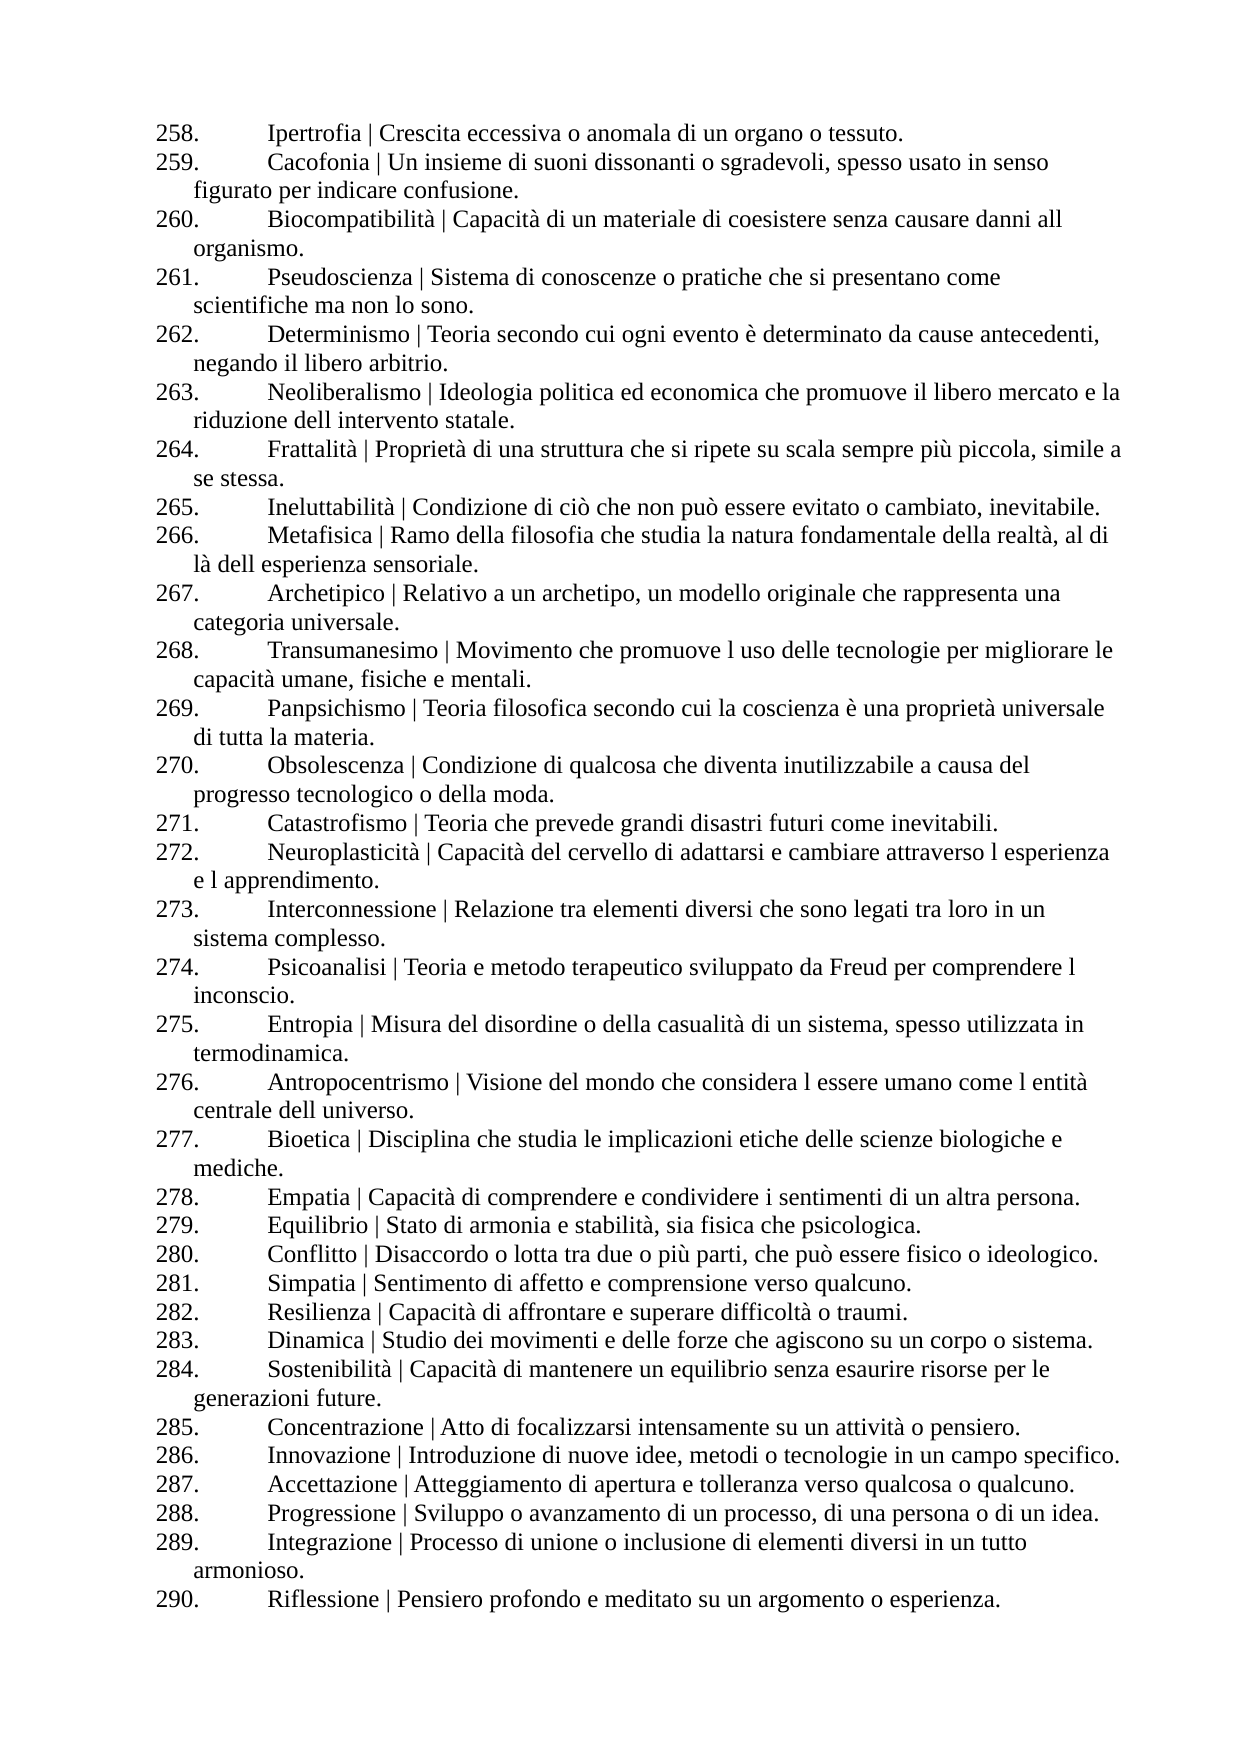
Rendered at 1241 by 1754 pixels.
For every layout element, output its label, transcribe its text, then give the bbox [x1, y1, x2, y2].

list Interconnessione | Relazione tra elementi diversi che sono legati tra loro in un sistema complesso. [156, 894, 1122, 952]
list Riflessione | Pensiero profondo e meditato su un argomento o esperienza. [156, 1584, 1122, 1613]
list Psicoanalisi | Teoria e metodo terapeutico sviluppato da Freud per comprendere l inconscio. [156, 952, 1122, 1009]
list Panpsichismo | Teoria filosofica secondo cui la coscienza è una proprietà universale di tutta la materia. [156, 693, 1122, 751]
list Cacofonia | Un insieme di suoni dissonanti o sgradevoli, spesso usato in senso figurato per indicare confusione. [156, 147, 1122, 204]
list Antropocentrismo | Visione del mondo che considera l essere umano come l entità centrale dell universo. [156, 1067, 1122, 1124]
list Determinismo | Teoria secondo cui ogni evento è determinato da cause antecedenti, negando il libero arbitrio. [156, 319, 1122, 377]
list Equilibrio | Stato di armonia e stabilità, sia fisica che psicologica. [156, 1211, 1122, 1239]
list Sostenibilità | Capacità di mantenere un equilibrio senza esaurire risorse per le generazioni future. [156, 1354, 1122, 1412]
list Archetipico | Relativo a un archetipo, un modello originale che rappresenta una categoria universale. [156, 578, 1122, 636]
list Frattalità | Proprietà di una struttura che si ripete su scala sempre più piccola, simile a se stessa. [156, 434, 1122, 492]
list Neuroplasticità | Capacità del cervello di adattarsi e cambiare attraverso l esperienza e l apprendimento. [156, 837, 1122, 894]
list Neoliberalismo | Ideologia politica ed economica che promuove il libero mercato e la riduzione dell intervento statale. [156, 377, 1122, 434]
list Pseudoscienza | Sistema di conoscenze o pratiche che si presentano come scientifiche ma non lo sono. [156, 262, 1122, 319]
list Conflitto | Disaccordo o lotta tra due o più parti, che può essere fisico o ideologico. [156, 1239, 1122, 1268]
list Dinamica | Studio dei movimenti e delle forze che agiscono su un corpo o sistema. [156, 1326, 1122, 1354]
list Simpatia | Sentimento di affetto e comprensione verso qualcuno. [156, 1268, 1122, 1297]
list Bioetica | Disciplina che studia le implicazioni etiche delle scienze biologiche e mediche. [156, 1124, 1122, 1182]
list Integrazione | Processo di unione o inclusione di elementi diversi in un tutto armonioso. [156, 1527, 1122, 1584]
list Ipertrofia | Crescita eccessiva o anomala di un organo o tessuto. [156, 118, 1122, 147]
list Progressione | Sviluppo o avanzamento di un processo, di una persona o di un idea. [156, 1498, 1122, 1527]
list Obsolescenza | Condizione di qualcosa che diventa inutilizzabile a causa del progresso tecnologico o della moda. [156, 751, 1122, 808]
list Accettazione | Atteggiamento di apertura e tolleranza verso qualcosa o qualcuno. [156, 1469, 1122, 1498]
list Concentrazione | Atto di focalizzarsi intensamente su un attività o pensiero. [156, 1412, 1122, 1441]
list Innovazione | Introduzione di nuove idee, metodi o tecnologie in un campo specifico. [156, 1441, 1122, 1469]
list Catastrofismo | Teoria che prevede grandi disastri futuri come inevitabili. [156, 808, 1122, 837]
list Empatia | Capacità di comprendere e condividere i sentimenti di un altra persona. [156, 1182, 1122, 1211]
list Resilienza | Capacità di affrontare e superare difficoltà o traumi. [156, 1297, 1122, 1326]
list Biocompatibilità | Capacità di un materiale di coesistere senza causare danni all organismo. [156, 204, 1122, 262]
list Ineluttabilità | Condizione di ciò che non può essere evitato o cambiato, inevitabile. [156, 492, 1122, 521]
list Metafisica | Ramo della filosofia che studia la natura fondamentale della realtà, al di là dell esperienza sensoriale. [156, 521, 1122, 578]
list Entropia | Misura del disordine o della casualità di un sistema, spesso utilizzata in termodinamica. [156, 1009, 1122, 1067]
list Transumanesimo | Movimento che promuove l uso delle tecnologie per migliorare le capacità umane, fisiche e mentali. [156, 636, 1122, 693]
